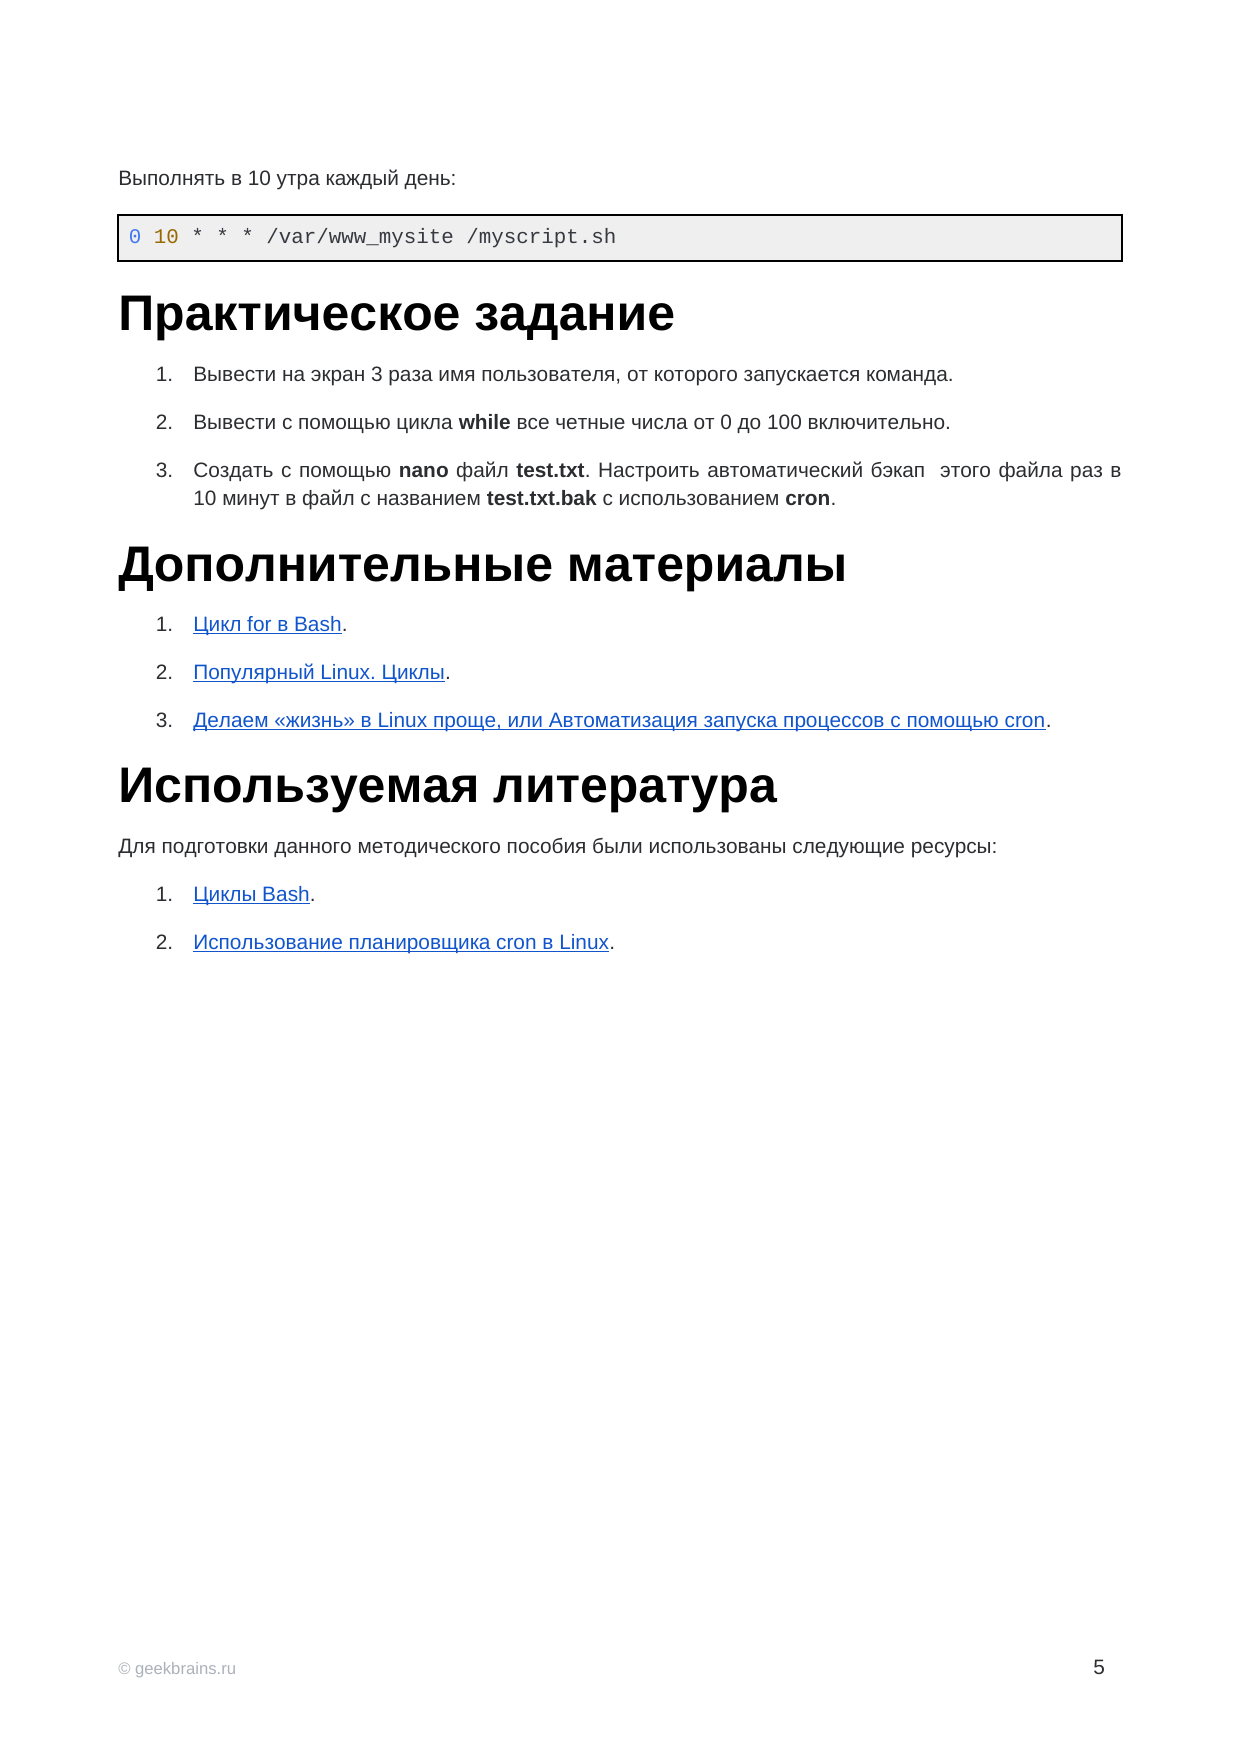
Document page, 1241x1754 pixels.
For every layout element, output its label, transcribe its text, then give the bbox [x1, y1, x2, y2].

list Использование планировщика cron в Linux. [156, 930, 1122, 954]
text Выполнять в 10 утра каждый день: [118, 166, 1122, 190]
list Вывести на экран 3 раза имя пользователя, от которого запускается команда. [156, 361, 1122, 385]
subtitle Дополнительные материалы [118, 534, 1122, 591]
list Создать с помощью nano файл test.txt. Настроить автоматический бэкап этого файла раз в 10 минут в файл с названием test.txt.bak с использованием cron. [156, 458, 1122, 509]
subtitle Используемая литература [118, 756, 1122, 813]
text Для подготовки данного методического пособия были использованы следующие ресурсы: [118, 834, 1122, 858]
list Цикл for в Bash. [156, 612, 1122, 636]
table_header 0 10 * * * /var/www_mysite /myscript.sh [119, 216, 1121, 260]
list Делаем «жизнь» в Linux проще, или Автоматизация запуска процессов с помощью cron. [156, 708, 1122, 732]
list Вывести с помощью цикла while все четные числа от 0 до 100 включительно. [156, 410, 1122, 434]
list Циклы Bash. [156, 882, 1122, 906]
subtitle Практическое задание [118, 283, 1122, 341]
list Популярный Linux. Циклы. [156, 660, 1122, 684]
